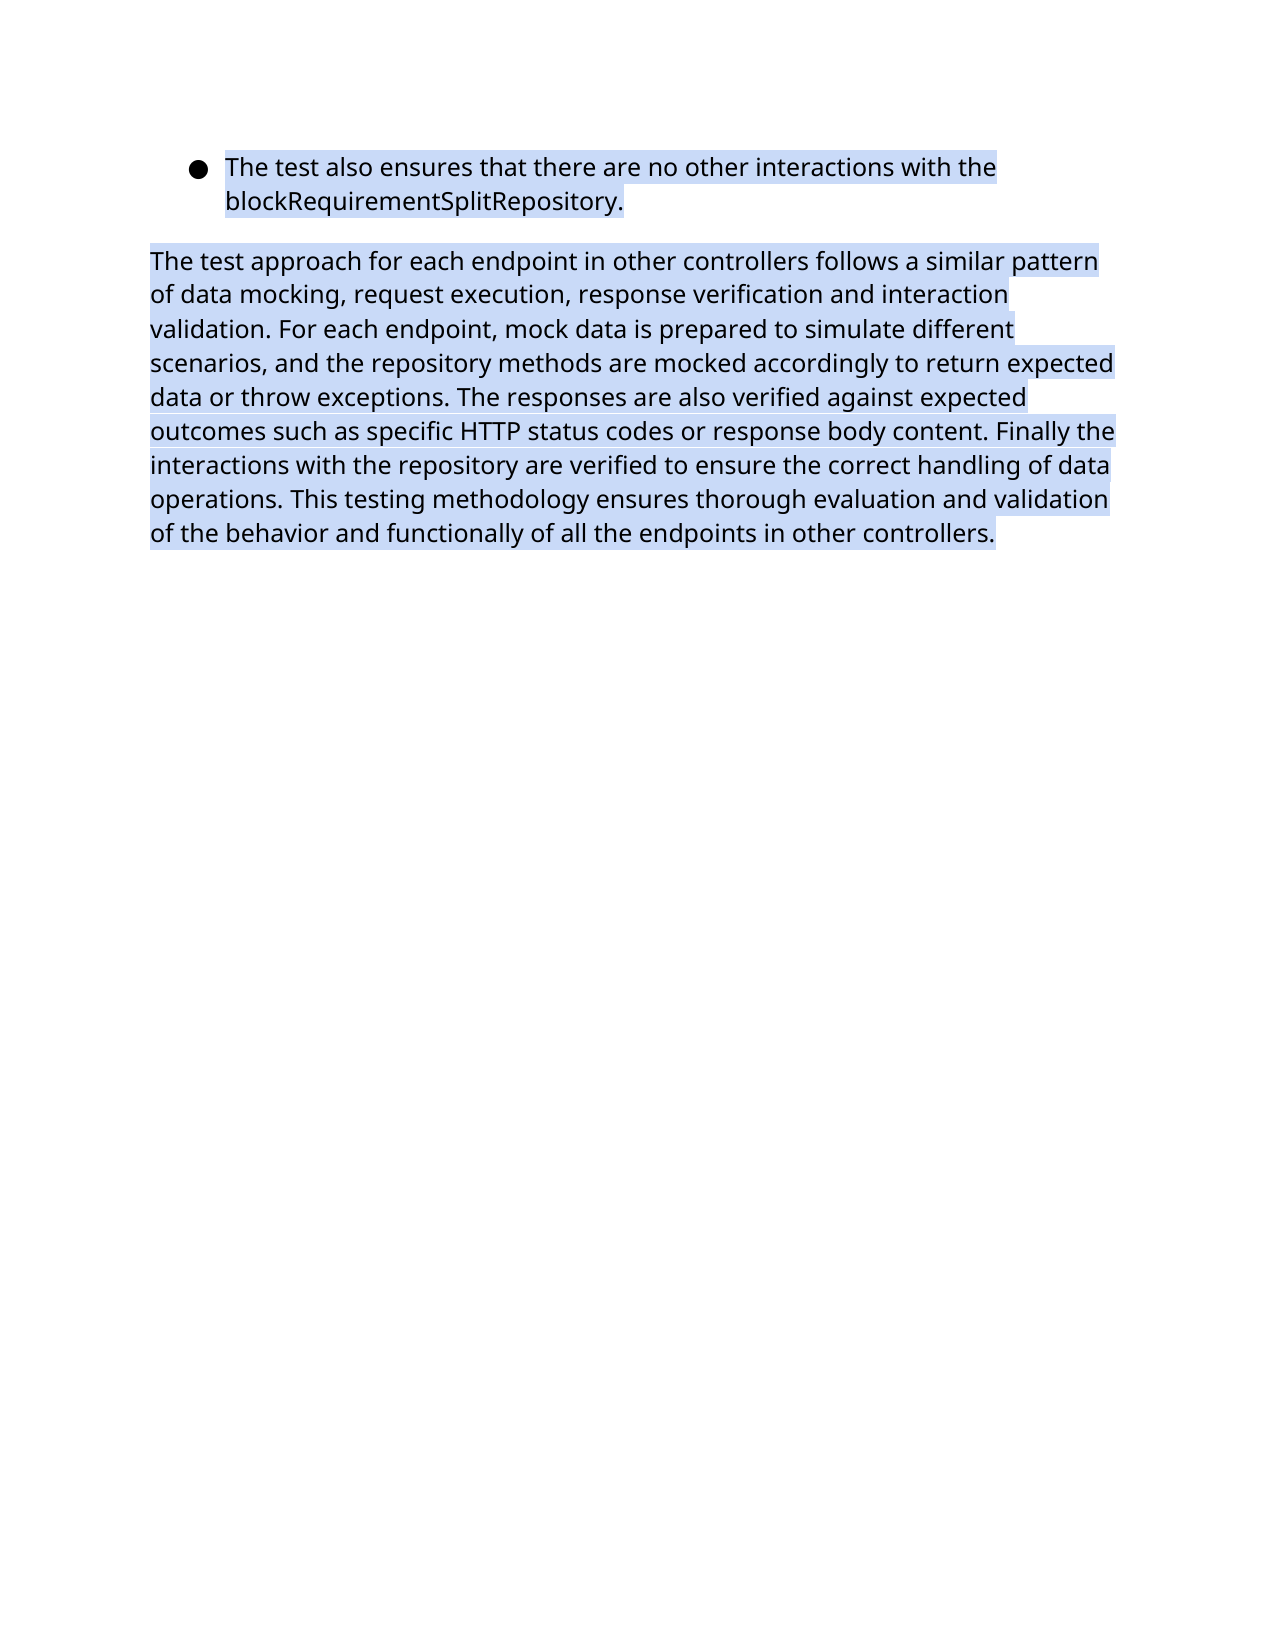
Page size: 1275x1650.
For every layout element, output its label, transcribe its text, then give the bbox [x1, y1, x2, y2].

text The test approach for each endpoint in other controllers follows a similar pattern of data mocking, request execution, response verification and interaction validation. For each endpoint, mock data is prepared to simulate different scenarios, and the repository methods are mocked accordingly to return expected data or throw exceptions. The responses are also verified against expected outcomes such as specific HTTP status codes or response body content. Finally the interactions with the repository are verified to ensure the correct handling of data operations. This testing methodology ensures thorough evaluation and validation of the behavior and functionally of all the endpoints in other controllers. [150, 243, 1125, 550]
list The test also ensures that there are no other interactions with the blockRequirementSplitRepository. [187, 150, 1125, 218]
